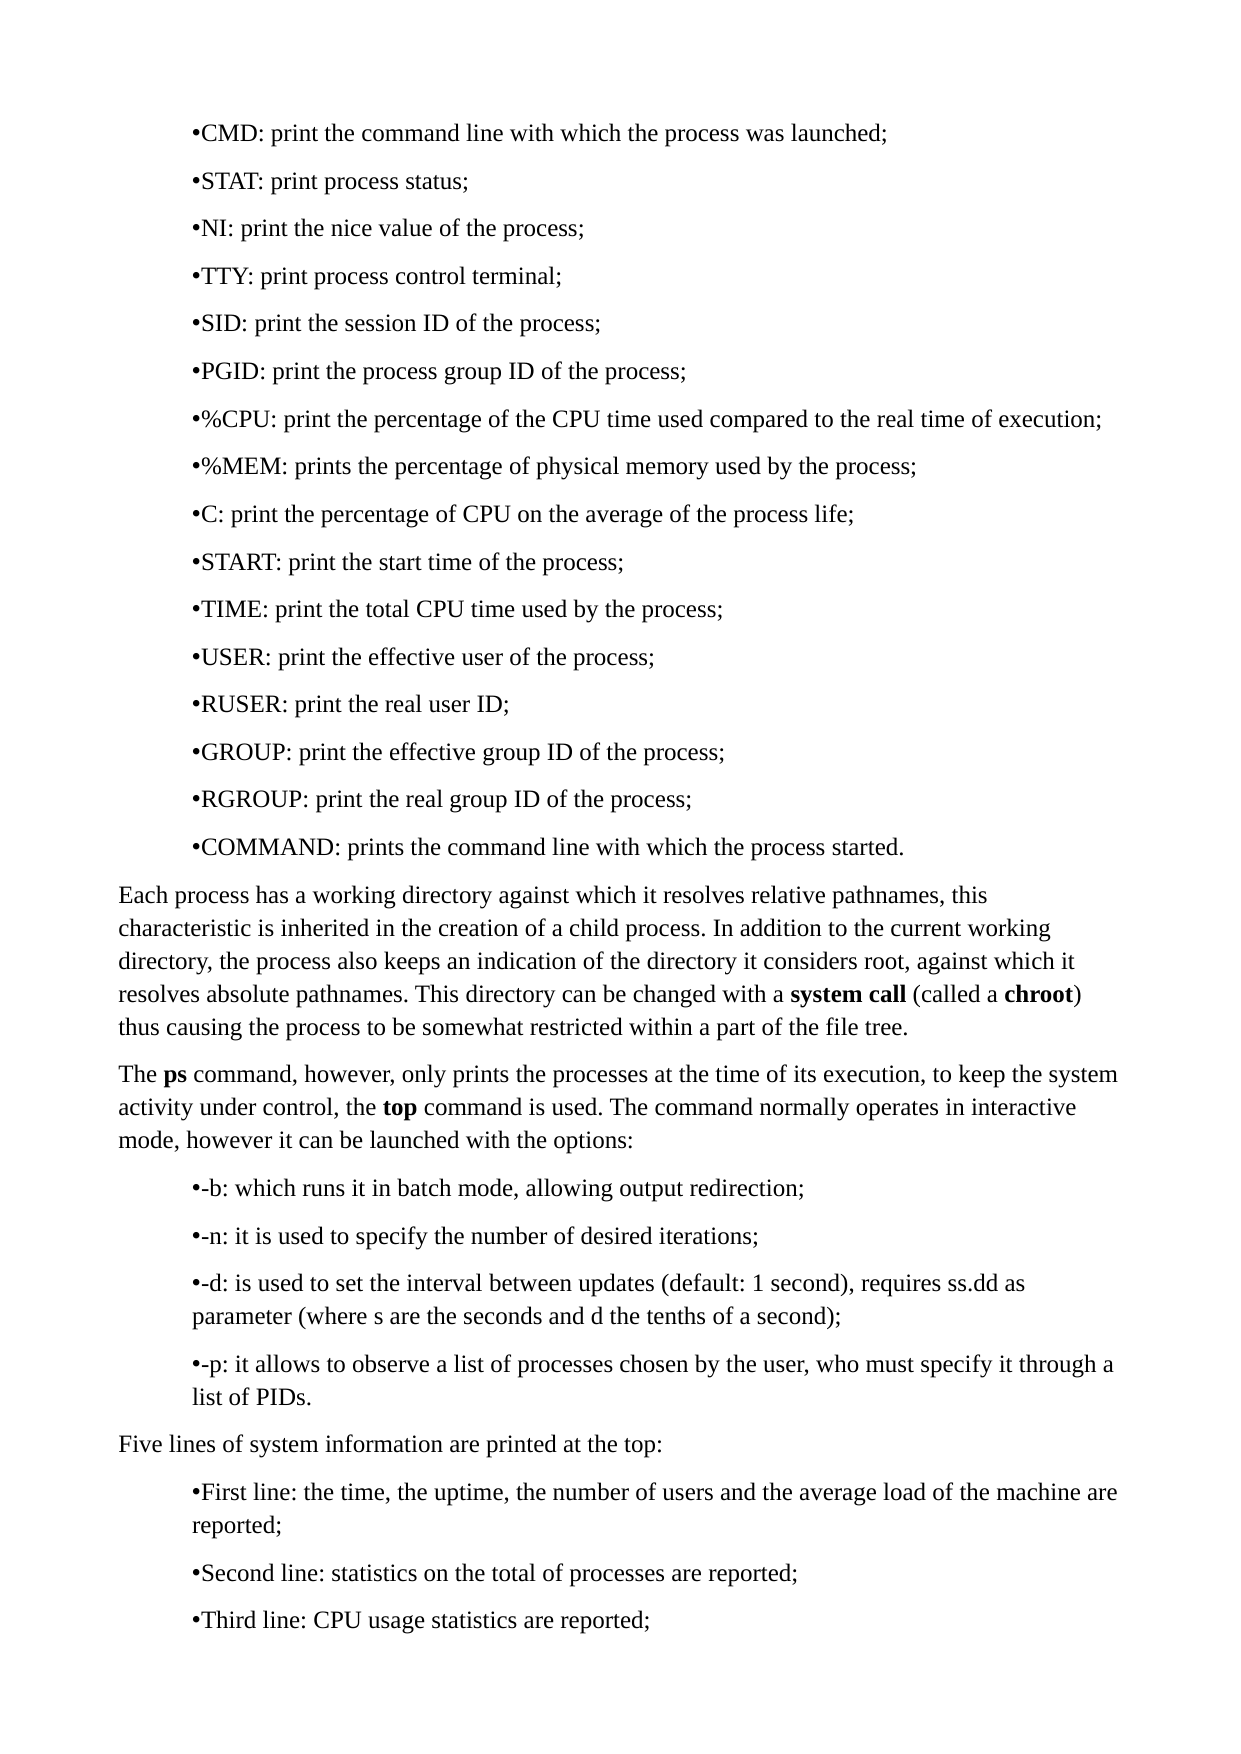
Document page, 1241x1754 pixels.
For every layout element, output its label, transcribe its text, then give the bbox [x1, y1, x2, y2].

text The ps command, however, only prints the processes at the time of its execution, to keep the system activity under control, the top command is used. The command normally operates in interactive mode, however it can be launched with the options: [118, 1059, 1122, 1154]
list -d: is used to set the interval between updates (default: 1 second), requires ss.dd as parameter (where s are the seconds and d the tenths of a second); [118, 1268, 1122, 1330]
list RUSER: print the real user ID; [118, 689, 1122, 718]
list %CPU: print the percentage of the CPU time used compared to the real time of execution; [118, 404, 1122, 432]
list First line: the time, the uptime, the number of users and the average load of the machine are reported; [118, 1477, 1122, 1539]
list TIME: print the total CPU time used by the process; [118, 594, 1122, 623]
list START: print the start time of the process; [118, 547, 1122, 575]
list CMD: print the command line with which the process was launched; [118, 118, 1122, 147]
list SID: print the session ID of the process; [118, 308, 1122, 337]
list -b: which runs it in batch mode, allowing output redirection; [118, 1173, 1122, 1202]
list TTY: print process control terminal; [118, 261, 1122, 290]
list Third line: CPU usage statistics are reported; [118, 1605, 1122, 1634]
list GROUP: print the effective group ID of the process; [118, 737, 1122, 766]
list C: print the percentage of CPU on the average of the process life; [118, 499, 1122, 528]
list %MEM: prints the percentage of physical memory used by the process; [118, 451, 1122, 480]
list USER: print the effective user of the process; [118, 642, 1122, 671]
list COMMAND: prints the command line with which the process started. [118, 832, 1122, 861]
list -p: it allows to observe a list of processes chosen by the user, who must specify it through a list of PIDs. [118, 1349, 1122, 1411]
list Second line: statistics on the total of processes are reported; [118, 1558, 1122, 1587]
text Five lines of system information are printed at the top: [118, 1429, 1122, 1458]
list PGID: print the process group ID of the process; [118, 356, 1122, 385]
list STAT: print process status; [118, 166, 1122, 194]
list NI: print the nice value of the process; [118, 213, 1122, 242]
list RGROUP: print the real group ID of the process; [118, 784, 1122, 813]
list -n: it is used to specify the number of desired iterations; [118, 1221, 1122, 1249]
text Each process has a working directory against which it resolves relative pathnames, this characteristic is inherited in the creation of a child process. In addition to the current working directory, the process also keeps an indication of the directory it considers root, against which it resolves absolute pathnames. This directory can be changed with a system call (called a chroot) thus causing the process to be somewhat restricted within a part of the file tree. [118, 880, 1122, 1041]
